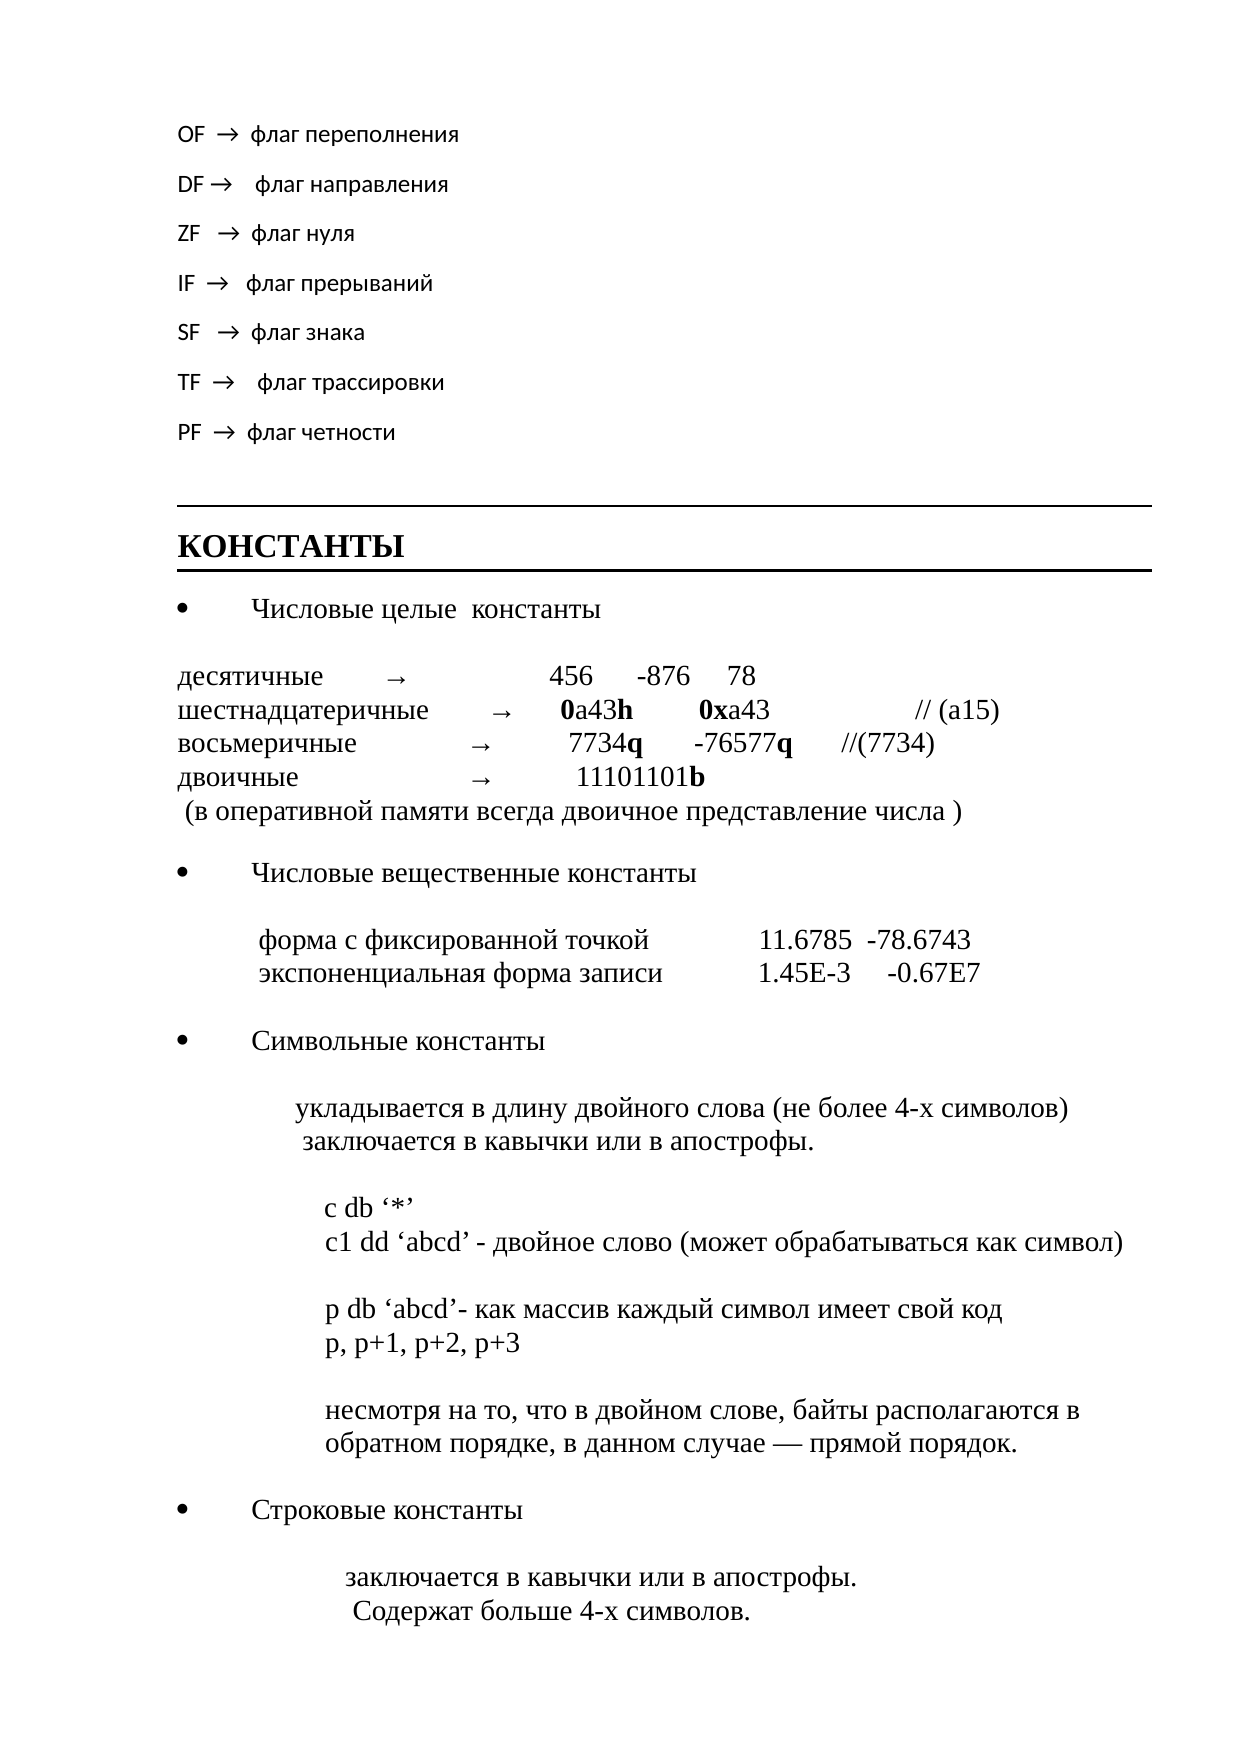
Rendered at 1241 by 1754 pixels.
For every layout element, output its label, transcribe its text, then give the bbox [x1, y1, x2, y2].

text OF → флаг переполнения [177, 118, 1152, 149]
text c db ‘*’ [251, 1191, 1152, 1224]
text PF → флаг четности [177, 416, 1152, 446]
list Числовые вещественные константы [177, 855, 1152, 888]
text экспоненциальная форма записи 1.45Е-3 -0.67E7 [251, 956, 1152, 989]
text заключается в кавычки или в апострофы. [251, 1123, 1152, 1157]
text p db ‘abcd’- как массив каждый символ имеет свой код [325, 1291, 1152, 1325]
text c1 dd ‘abcd’ - двойное слово (может обрабатываться как символ) [325, 1224, 1152, 1258]
text шестнадцатеричные → 0a43h 0xa43 // (a15) [177, 692, 1152, 726]
text ZF → флаг нуля [177, 217, 1152, 248]
text заключается в кавычки или в апострофы. [177, 1559, 1152, 1593]
list Символьные константы [177, 1023, 1152, 1056]
text двоичные → 11101101b [177, 759, 1152, 793]
text десятичные → 456 -876 78 [177, 658, 1152, 692]
text восьмеричные → 7734q -76577q //(7734) [177, 726, 1152, 759]
text IF → флаг прерываний [177, 267, 1152, 297]
text p, p+1, p+2, p+3 [325, 1325, 1152, 1358]
list Числовые целые константы [177, 591, 1152, 625]
list Строковые константы [177, 1492, 1152, 1526]
text КОНСТАНТЫ [177, 527, 1152, 569]
text TF → флаг трассировки [177, 366, 1152, 397]
text несмотря на то, что в двойном слове, байты располагаются в обратном порядке, в данном случае — прямой порядок. [325, 1392, 1152, 1459]
text Содержат больше 4-х символов. [177, 1593, 1152, 1627]
text SF → флаг знака [177, 316, 1152, 347]
text укладывается в длину двойного слова (не более 4-х символов) [251, 1090, 1152, 1123]
text DF → флаг направления [177, 168, 1152, 198]
text форма с фиксированной точкой 11.6785 -78.6743 [251, 922, 1152, 956]
text (в оперативной памяти всегда двоичное представление числа ) [177, 793, 1152, 826]
